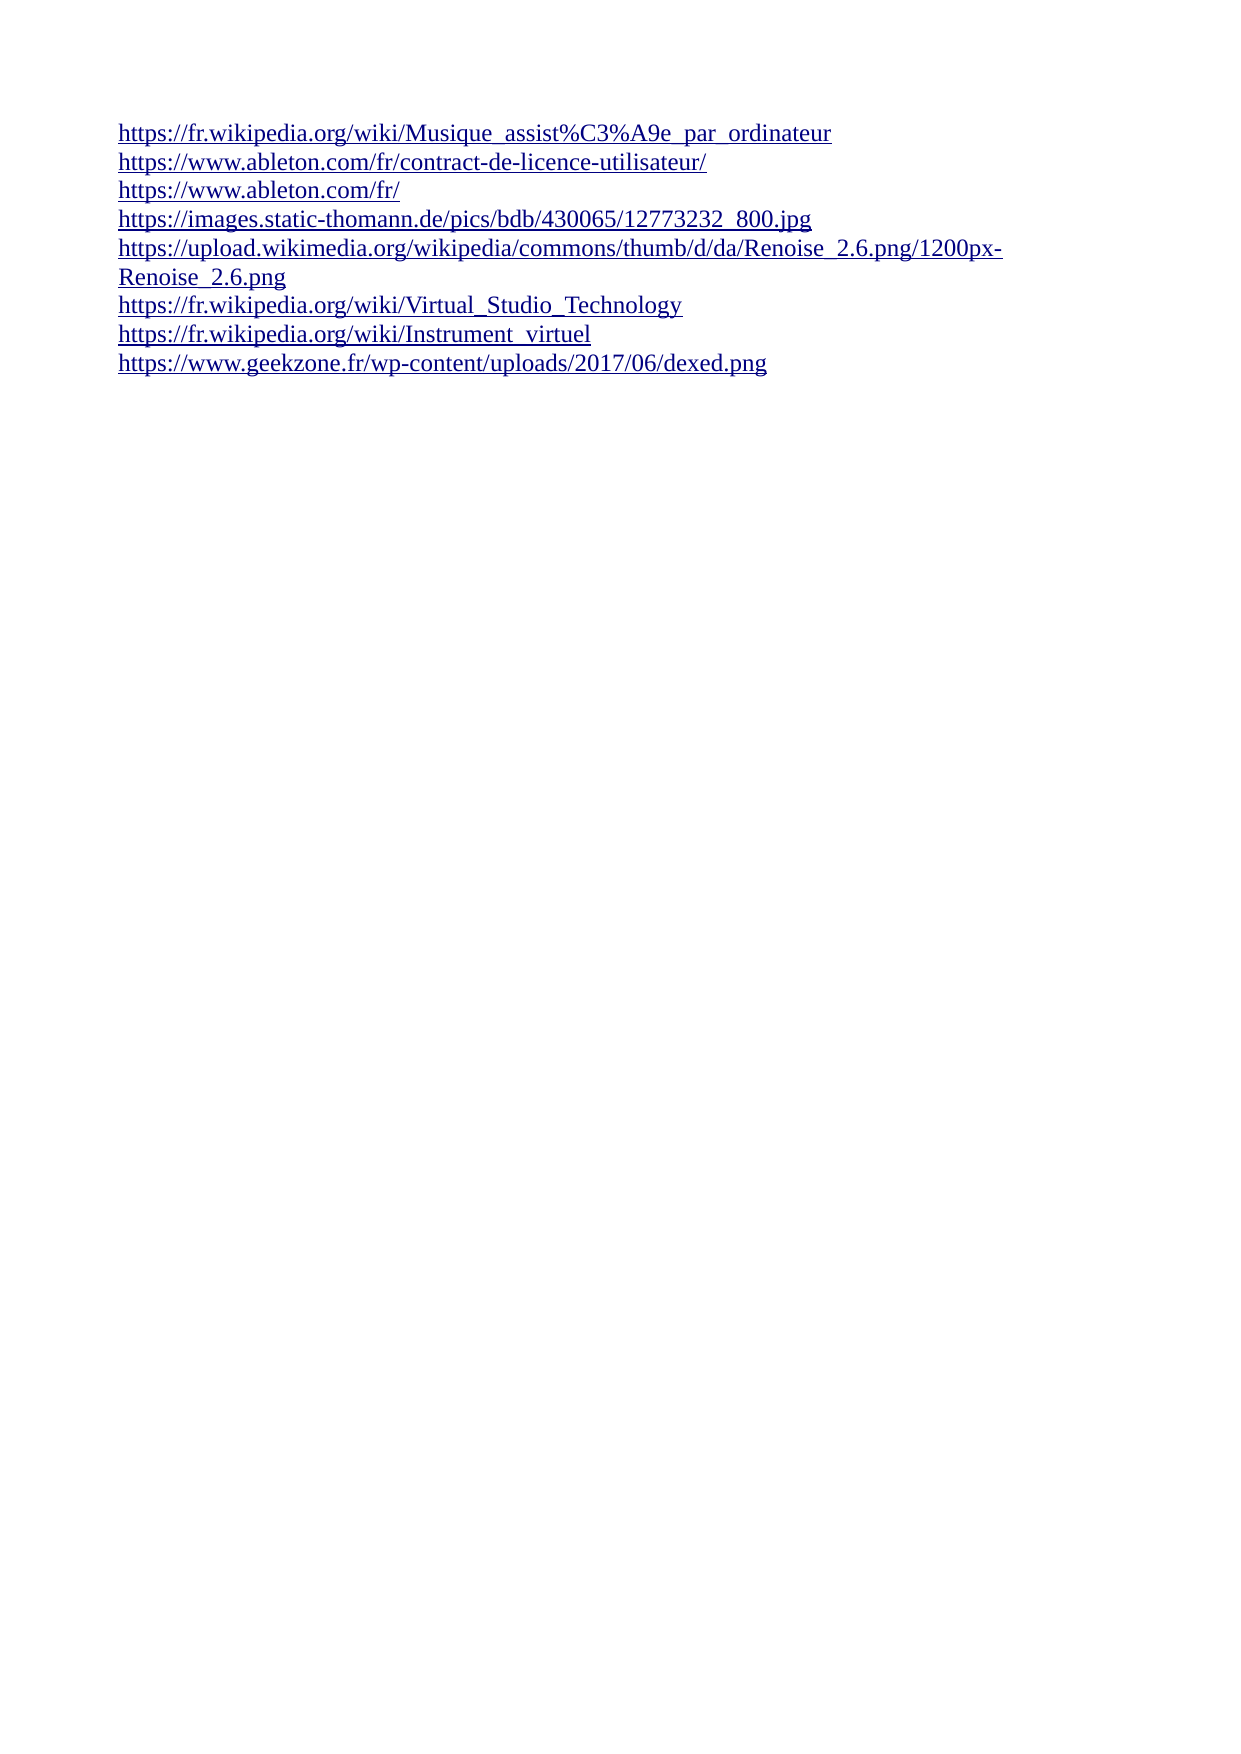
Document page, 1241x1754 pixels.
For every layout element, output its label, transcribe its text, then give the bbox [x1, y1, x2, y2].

text https://upload.wikimedia.org/wikipedia/commons/thumb/d/da/Renoise_2.6.png/1200px-Renoise_2.6.png [118, 233, 1122, 291]
text https://fr.wikipedia.org/wiki/Instrument_virtuel [118, 319, 1122, 348]
text https://www.geekzone.fr/wp-content/uploads/2017/06/dexed.png [118, 348, 1122, 377]
text https://fr.wikipedia.org/wiki/Virtual_Studio_Technology [118, 291, 1122, 319]
text https://images.static-thomann.de/pics/bdb/430065/12773232_800.jpg [118, 204, 1122, 233]
text https://fr.wikipedia.org/wiki/Musique_assist%C3%A9e_par_ordinateur [118, 118, 1122, 147]
text https://www.ableton.com/fr/ [118, 176, 1122, 204]
text https://www.ableton.com/fr/contract-de-licence-utilisateur/ [118, 147, 1122, 176]
